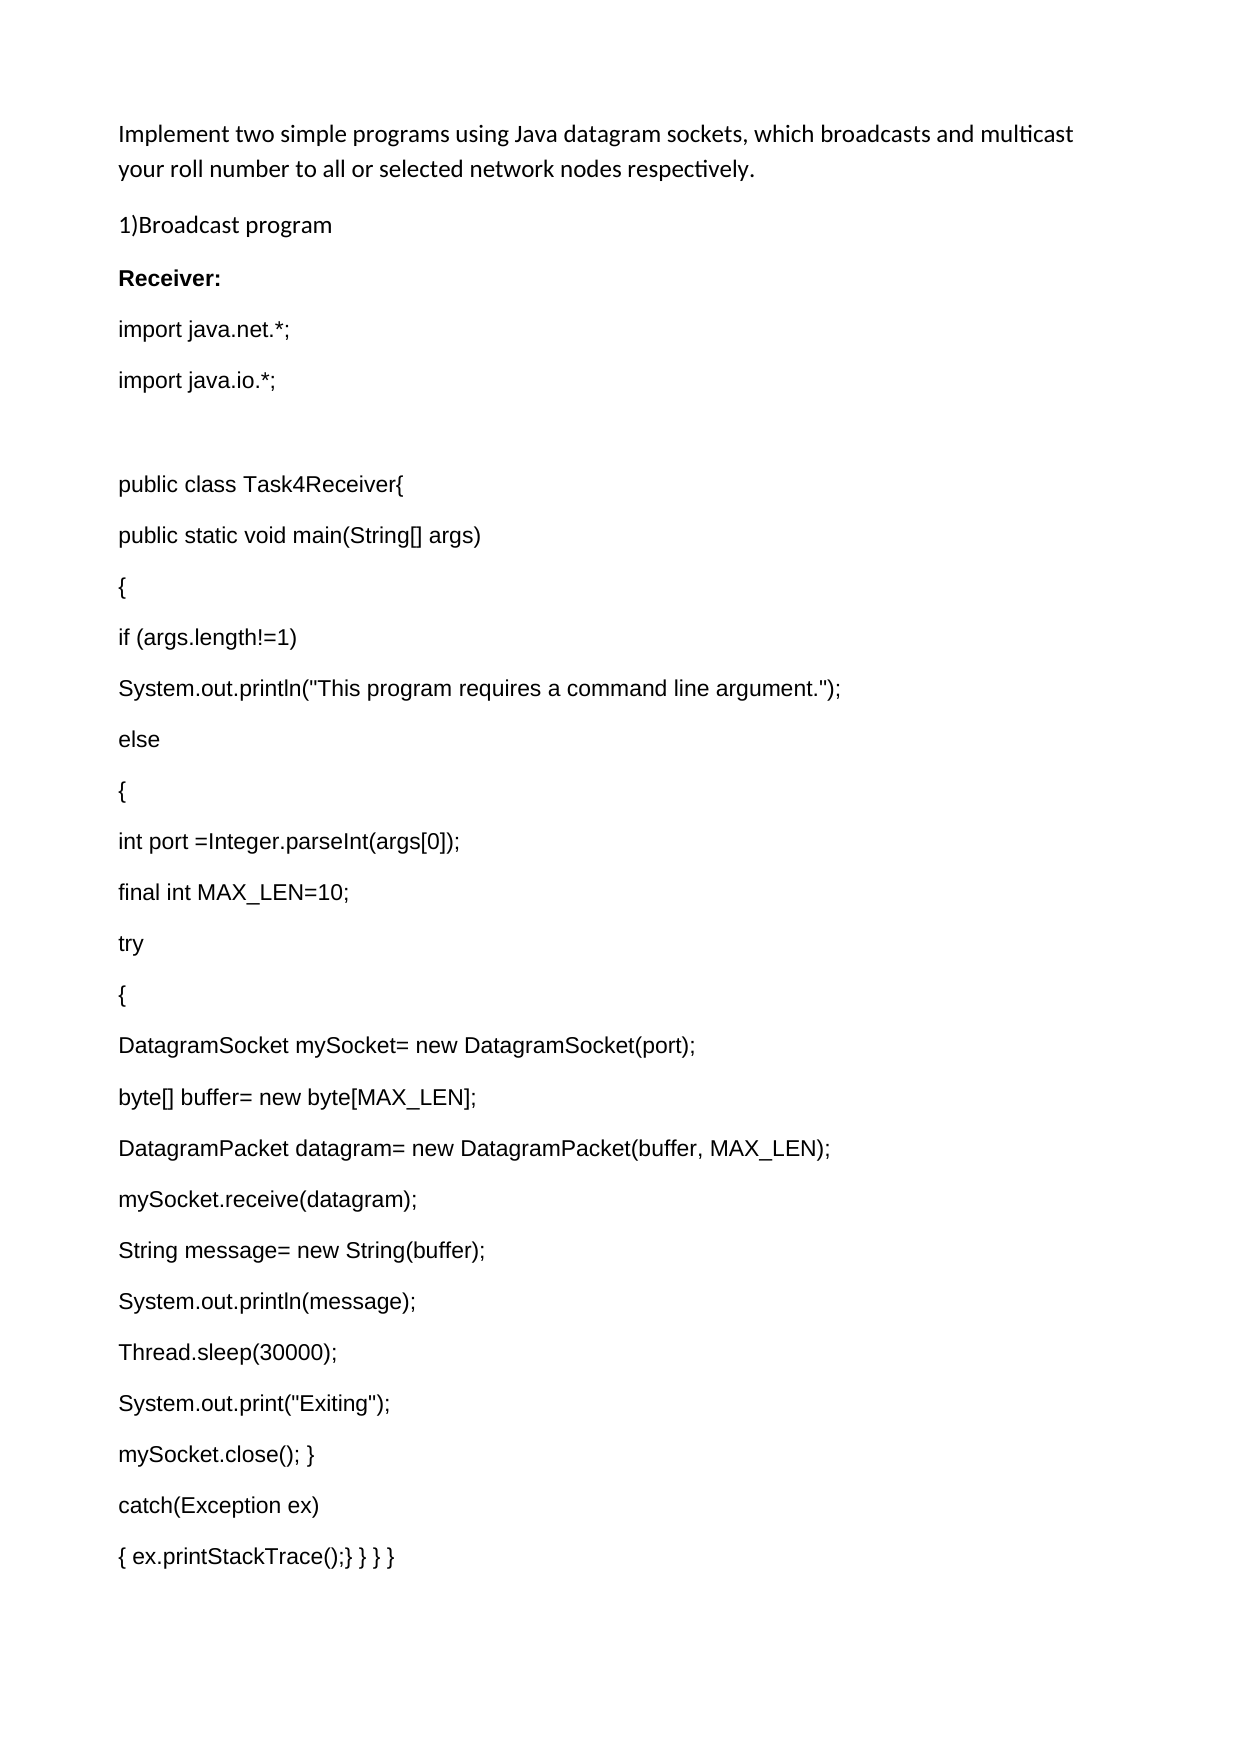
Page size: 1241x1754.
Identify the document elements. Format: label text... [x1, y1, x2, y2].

text import java.io.*; [118, 367, 1122, 393]
text else [118, 726, 1122, 752]
text String message= new String(buffer); [118, 1237, 1122, 1263]
text byte[] buffer= new byte[MAX_LEN]; [118, 1083, 1122, 1110]
text try [118, 930, 1122, 957]
text if (args.length!=1) [118, 624, 1122, 650]
text System.out.println("This program requires a command line argument."); [118, 675, 1122, 701]
text System.out.println(message); [118, 1288, 1122, 1314]
text DatagramPacket datagram= new DatagramPacket(buffer, MAX_LEN); [118, 1134, 1122, 1161]
text catch(Exception ex) [118, 1492, 1122, 1518]
text public static void main(String[] args) [118, 522, 1122, 548]
text 1)Broadcast program [118, 209, 1122, 239]
text Thread.sleep(30000); [118, 1339, 1122, 1365]
text mySocket.close(); } [118, 1441, 1122, 1467]
text public class Task4Receiver{ [118, 471, 1122, 497]
text Implement two simple programs using Java datagram sockets, which broadcasts and multicast your roll number to all or selected network nodes respectively. [118, 118, 1122, 184]
text { [118, 573, 1122, 599]
text System.out.print("Exiting"); [118, 1390, 1122, 1416]
text mySocket.receive(datagram); [118, 1186, 1122, 1212]
text DatagramSocket mySocket= new DatagramSocket(port); [118, 1032, 1122, 1059]
text Receiver: [118, 265, 1122, 291]
text { ex.printStackTrace();} } } } [118, 1543, 1122, 1569]
text import java.net.*; [118, 316, 1122, 342]
text { [118, 777, 1122, 803]
text { [118, 981, 1122, 1008]
text final int MAX_LEN=10; [118, 879, 1122, 906]
text int port =Integer.parseInt(args[0]); [118, 828, 1122, 854]
